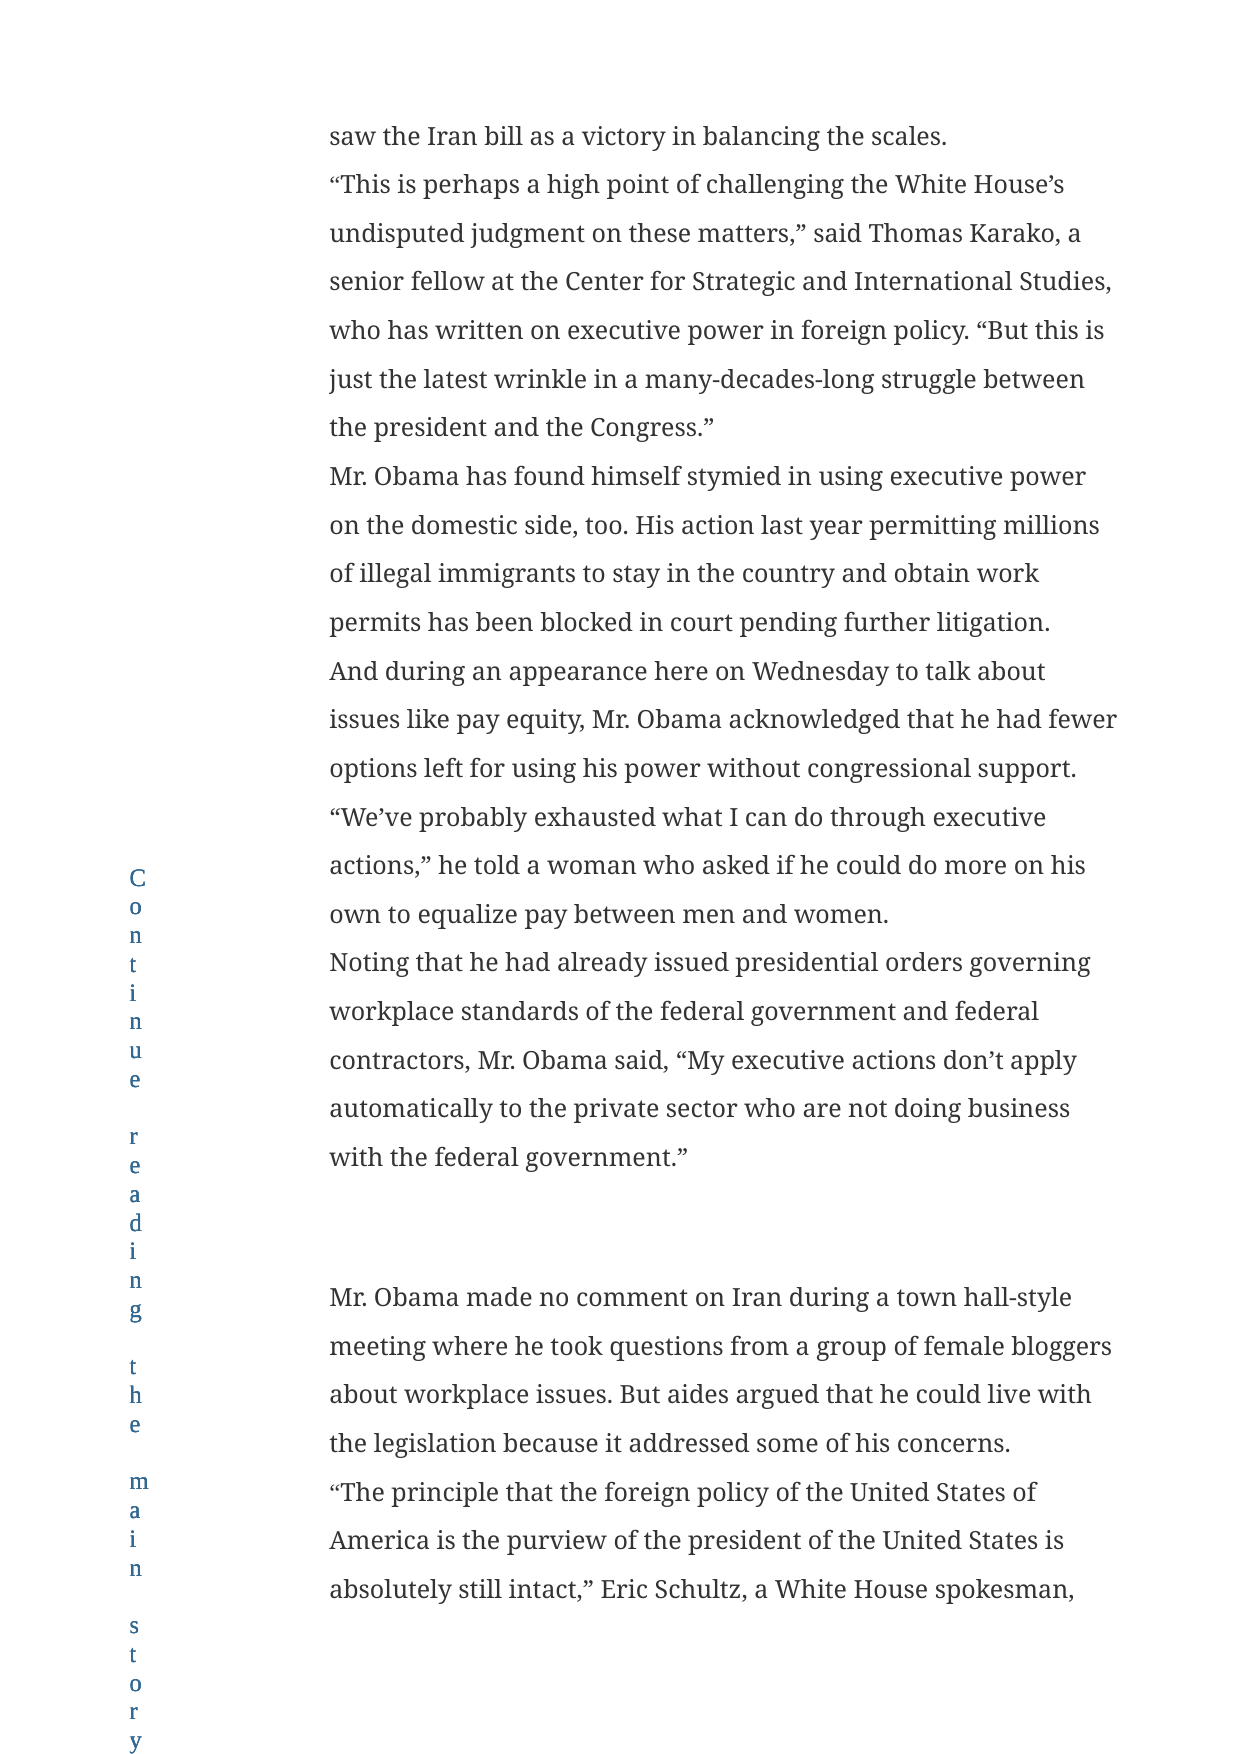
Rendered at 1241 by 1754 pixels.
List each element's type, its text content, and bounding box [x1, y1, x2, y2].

text “The principle that the foreign policy of the United States of America is the purview of the president of the United States is absolutely still intact,” Eric Schultz, a White House spokesman, [329, 1474, 1122, 1606]
text Mr. Obama has found himself stymied in using executive power on the domestic side, too. His action last year permitting millions of illegal immigrants to stay in the country and obtain work permits has been blocked in court pending further litigation. [329, 459, 1122, 639]
text Mr. Obama made no comment on Iran during a town hall-style meeting where he took questions from a group of female bloggers about workplace issues. But aides argued that he could live with the legislation because it addressed some of his concerns. [329, 1279, 1122, 1459]
text And during an appearance here on Wednesday to talk about issues like pay equity, Mr. Obama acknowledged that he had fewer options left for using his power without congressional support. “We’ve probably exhausted what I can do through executive actions,” he told a woman who asked if he could do more on his own to equalize pay between men and women. [329, 653, 1122, 931]
text “This is perhaps a high point of challenging the White House’s undisputed judgment on these matters,” said Thomas Karako, a senior fellow at the Center for Strategic and International Studies, who has written on executive power in foreign policy. “But this is just the latest wrinkle in a many-decades-long struggle between the president and the Congress.” [329, 167, 1122, 444]
text Noting that he had already issued presidential orders governing workplace standards of the federal government and federal contractors, Mr. Obama said, “My executive actions don’t apply automatically to the private sector who are not doing business with the federal government.” [329, 945, 1122, 1174]
text saw the Iran bill as a victory in balancing the scales. [329, 118, 1122, 152]
